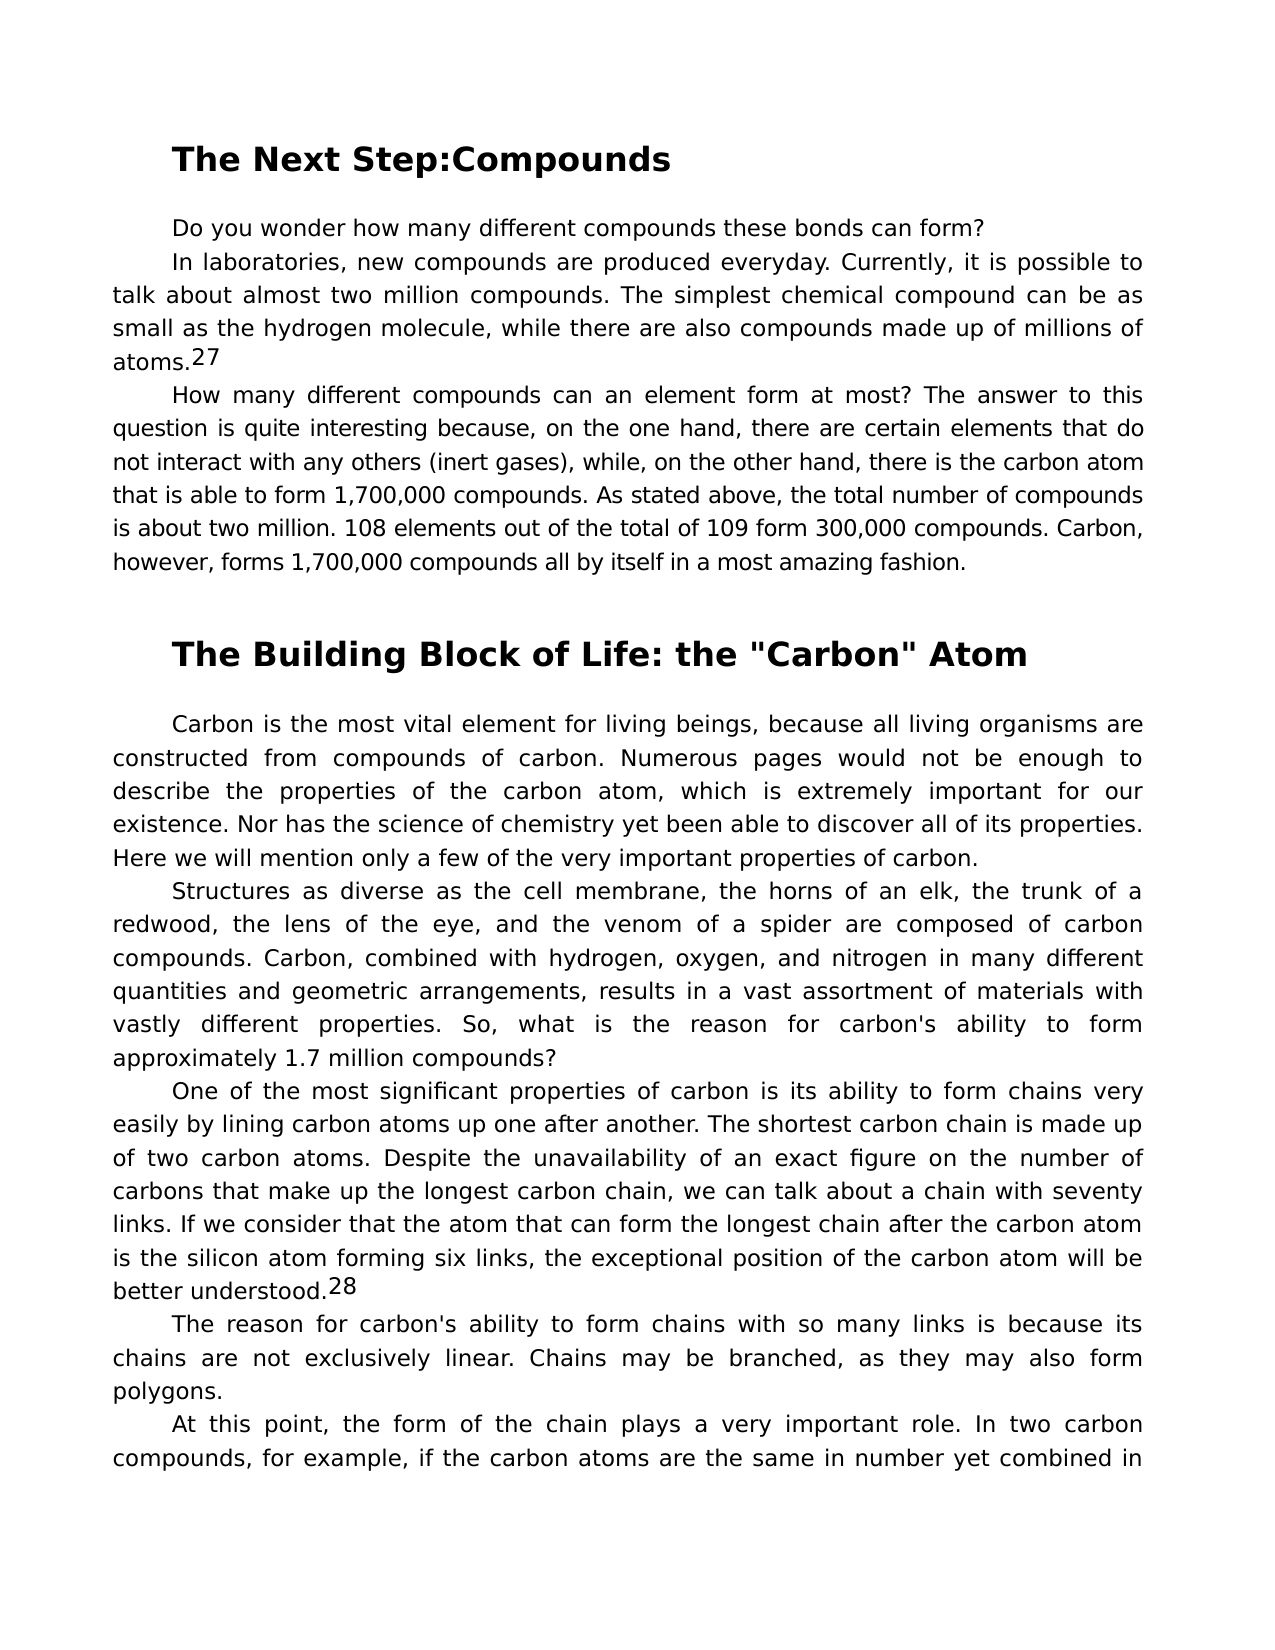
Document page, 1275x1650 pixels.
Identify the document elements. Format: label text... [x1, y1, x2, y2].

text Structures as diverse as the cell membrane, the horns of an elk, the trunk of a redwood, the lens of the eye, and the venom of a spider are composed of carbon compounds. Carbon, combined with hydrogen, oxygen, and nitrogen in many different quantities and geometric arrangements, results in a vast assortment of materials with vastly different properties. So, what is the reason for carbon's ability to form approximately 1.7 million compounds? [112, 873, 1145, 1073]
text The Building Block of Life: the "Carbon" Atom [112, 643, 1145, 673]
text The Next Step:Compounds [112, 148, 1145, 177]
text How many different compounds can an element form at most? The answer to this question is quite interesting because, on the one hand, there are certain elements that do not interact with any others (inert gases), while, on the other hand, there is the carbon atom that is able to form 1,700,000 compounds. As stated above, the total number of compounds is about two million. 108 elements out of the total of 109 form 300,000 compounds. Carbon, however, forms 1,700,000 compounds all by itself in a most amazing fashion. [112, 377, 1145, 577]
text One of the most significant properties of carbon is its ability to form chains very easily by lining carbon atoms up one after another. The shortest carbon chain is made up of two carbon atoms. Despite the unavailability of an exact figure on the number of carbons that make up the longest carbon chain, we can talk about a chain with seventy links. If we consider that the atom that can form the longest chain after the carbon atom is the silicon atom forming six links, the exceptional position of the carbon atom will be better understood.28 [112, 1073, 1145, 1306]
text The reason for carbon's ability to form chains with so many links is because its chains are not exclusively linear. Chains may be branched, as they may also form polygons. [112, 1306, 1145, 1406]
text At this point, the form of the chain plays a very important role. In two carbon compounds, for example, if the carbon atoms are the same in number yet combined in [112, 1406, 1145, 1473]
text Do you wonder how many different compounds these bonds can form? [112, 210, 1145, 243]
text Carbon is the most vital element for living beings, because all living organisms are constructed from compounds of carbon. Numerous pages would not be enough to describe the properties of the carbon atom, which is extremely important for our existence. Nor has the science of chemistry yet been able to discover all of its properties. Here we will mention only a few of the very important properties of carbon. [112, 706, 1145, 873]
text In laboratories, new compounds are produced everyday. Currently, it is possible to talk about almost two million compounds. The simplest chemical compound can be as small as the hydrogen molecule, while there are also compounds made up of millions of atoms.27 [112, 243, 1145, 377]
